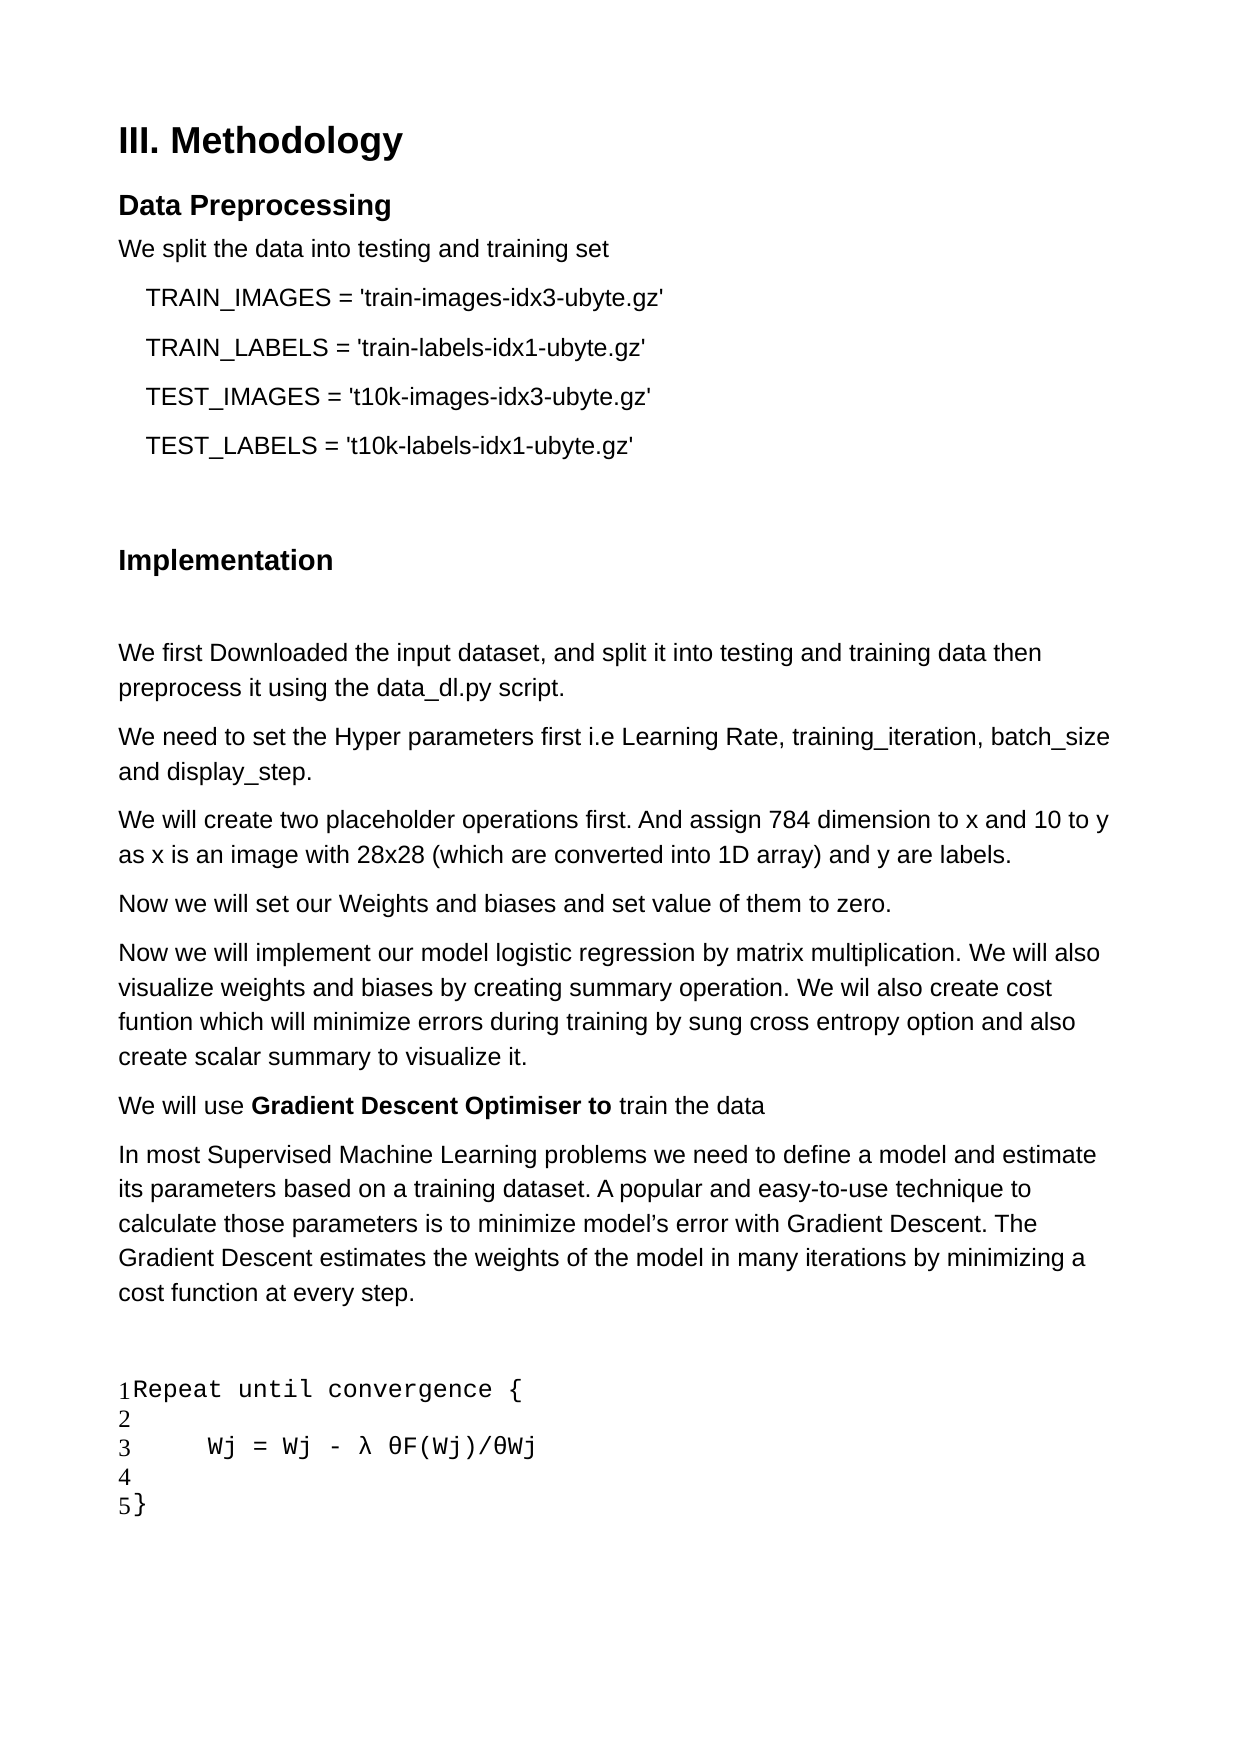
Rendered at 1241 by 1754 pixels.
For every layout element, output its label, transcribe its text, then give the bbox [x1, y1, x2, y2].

text We will create two placeholder operations first. And assign 784 dimension to x and 10 to y as x is an image with 28x28 (which are converted into 1D array) and y are labels. [118, 806, 1122, 869]
text Now we will implement our model logistic regression by matrix multiplication. We will also visualize weights and biases by creating summary operation. We wil also create cost funtion which will minimize errors during training by sung cross entropy option and also create scalar summary to visualize it. [118, 938, 1122, 1070]
table_header 1 2 3 4 5 [118, 1376, 133, 1519]
text In most Supervised Machine Learning problems we need to define a model and estimate its parameters based on a training dataset. A popular and easy-to-use technique to calculate those parameters is to minimize model’s error with Gradient Descent. The Gradient Descent estimates the weights of the model in many iterations by minimizing a cost function at every step. [118, 1140, 1122, 1306]
table_header Repeat until convergence { Wj = Wj - λ θF(Wj)/θWj } [133, 1376, 550, 1519]
text TEST_IMAGES = 't10k-images-idx3-ubyte.gz' [118, 382, 1122, 410]
subtitle Implementation [118, 543, 1122, 577]
text We split the data into testing and training set [118, 234, 1122, 263]
text TRAIN_IMAGES = 'train-images-idx3-ubyte.gz' [118, 283, 1122, 312]
text We first Downloaded the input dataset, and split it into testing and training data then preprocess it using the data_dl.py script. [118, 638, 1122, 702]
text TEST_LABELS = 't10k-labels-idx1-ubyte.gz' [118, 431, 1122, 459]
text TRAIN_LABELS = 'train-labels-idx1-ubyte.gz' [118, 332, 1122, 361]
subtitle Data Preprocessing [118, 188, 1122, 222]
subtitle III. Methodology [118, 118, 1122, 161]
text We need to set the Hyper parameters first i.e Learning Rate, training_iteration, batch_size and display_step. [118, 722, 1122, 785]
text Now we will set our Weights and biases and set value of them to zero. [118, 889, 1122, 918]
text We will use Gradient Descent Optimiser to train the data [118, 1091, 1122, 1119]
